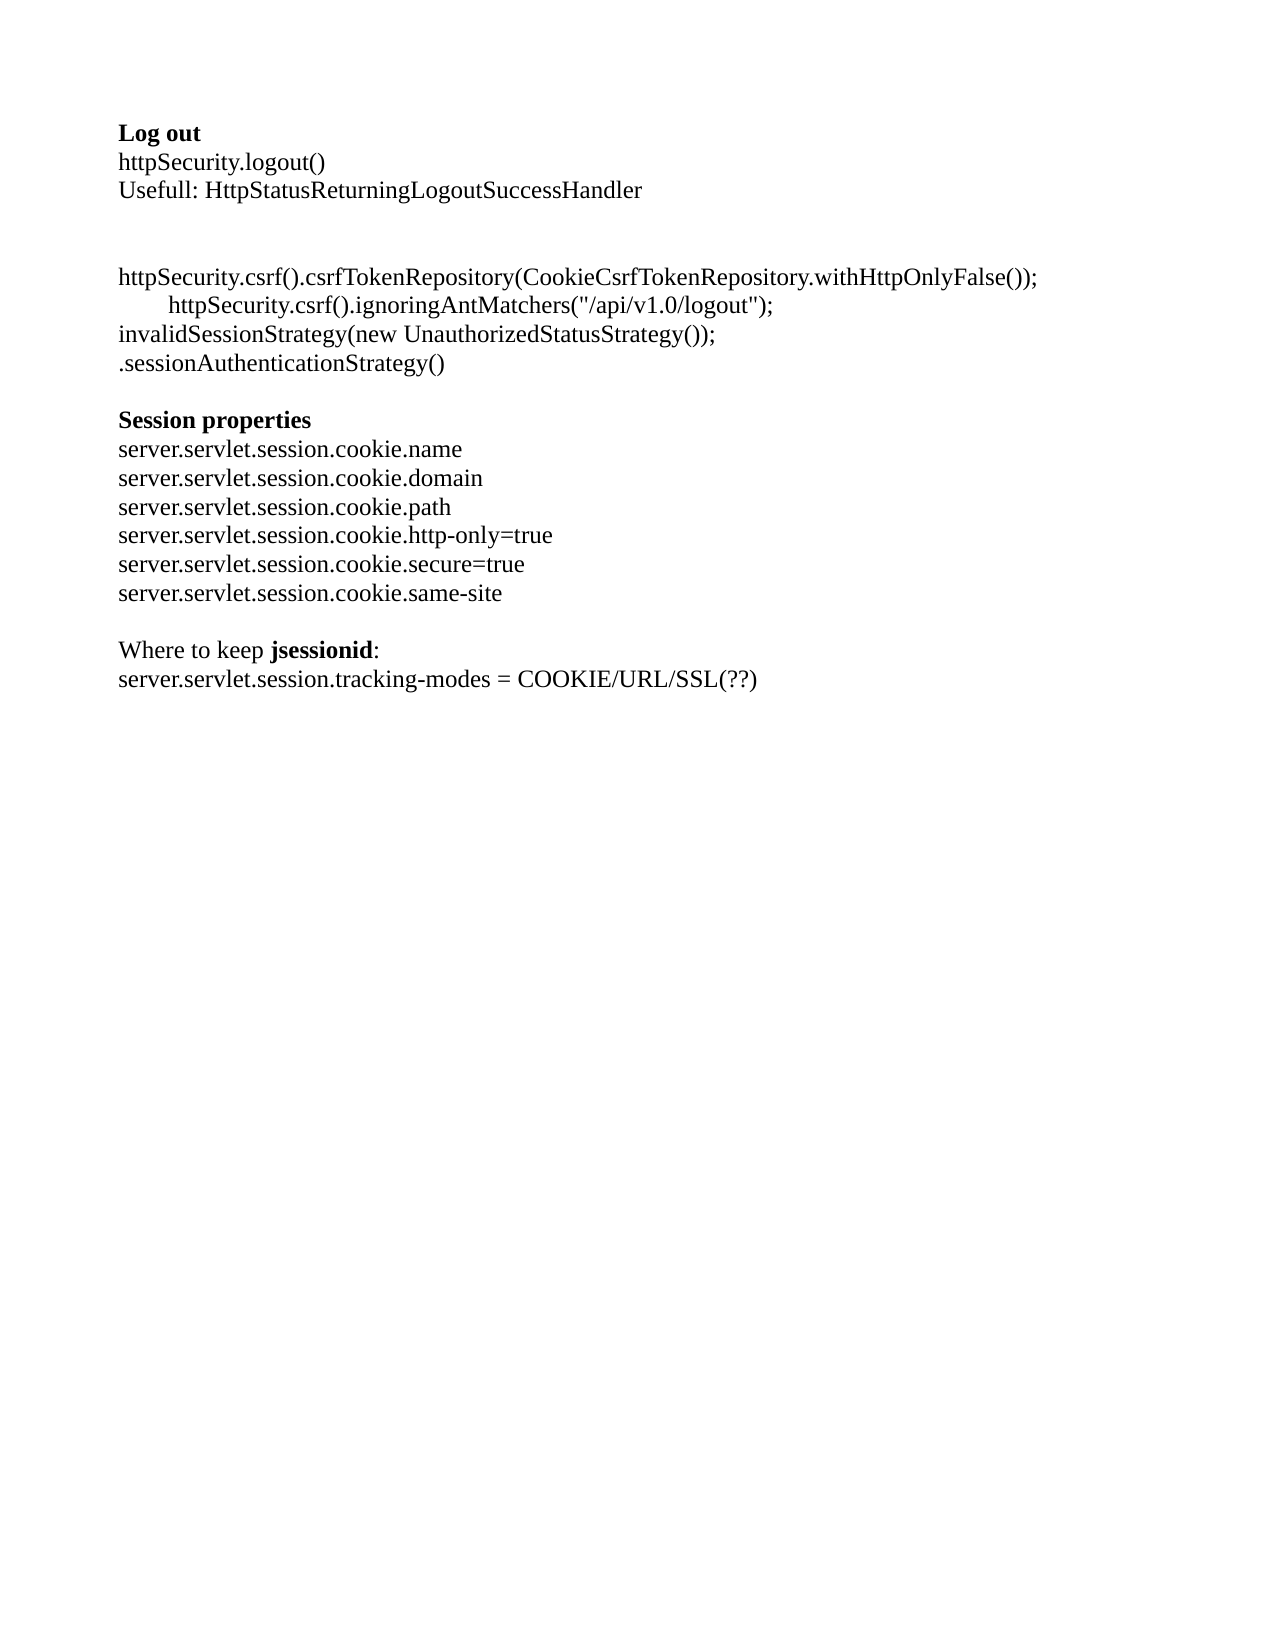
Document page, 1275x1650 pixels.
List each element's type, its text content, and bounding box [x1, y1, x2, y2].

text httpSecurity.logout() [118, 147, 1157, 176]
text httpSecurity.csrf().ignoringAntMatchers("/api/v1.0/logout"); [118, 291, 1157, 319]
text server.servlet.session.cookie.same-site [118, 578, 1157, 607]
text invalidSessionStrategy(new UnauthorizedStatusStrategy()); [118, 319, 1157, 348]
text server.servlet.session.cookie.path [118, 492, 1157, 521]
text Session properties [118, 406, 1157, 434]
text server.servlet.session.cookie.http-only=true [118, 521, 1157, 549]
text Where to keep jsessionid: [118, 636, 1157, 664]
text server.servlet.session.cookie.secure=true [118, 549, 1157, 578]
text .sessionAuthenticationStrategy() [118, 348, 1157, 377]
text server.servlet.session.cookie.name [118, 434, 1157, 463]
text server.servlet.session.cookie.domain [118, 463, 1157, 492]
text server.servlet.session.tracking-modes = COOKIE/URL/SSL(??) [118, 664, 1157, 693]
text httpSecurity.csrf().csrfTokenRepository(CookieCsrfTokenRepository.withHttpOnlyFalse()); [118, 262, 1157, 291]
text Usefull: HttpStatusReturningLogoutSuccessHandler [118, 176, 1157, 204]
text Log out [118, 118, 1157, 147]
